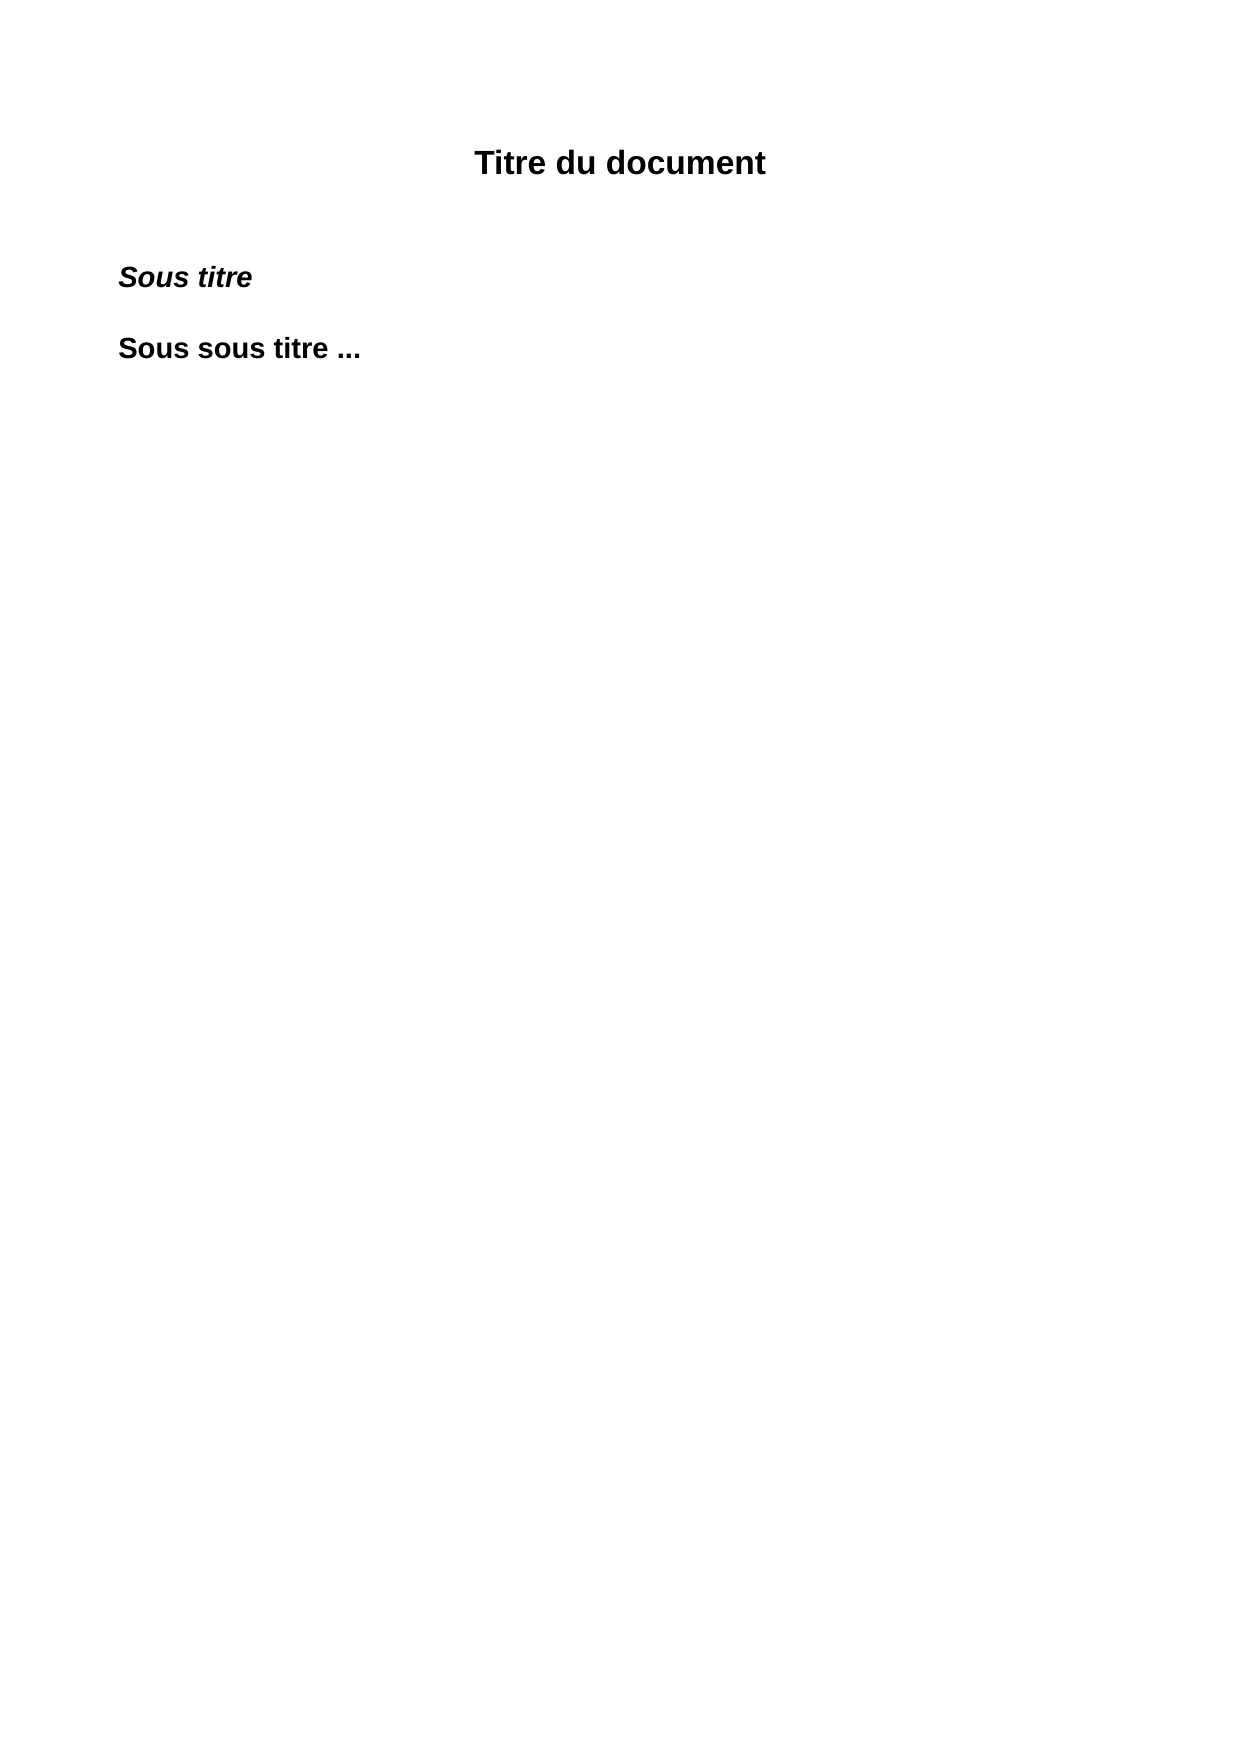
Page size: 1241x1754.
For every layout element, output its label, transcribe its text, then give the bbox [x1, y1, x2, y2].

subtitle Titre du document [118, 143, 1122, 182]
subtitle Sous titre [118, 261, 1122, 294]
subtitle Sous sous titre ... [118, 332, 1122, 365]
